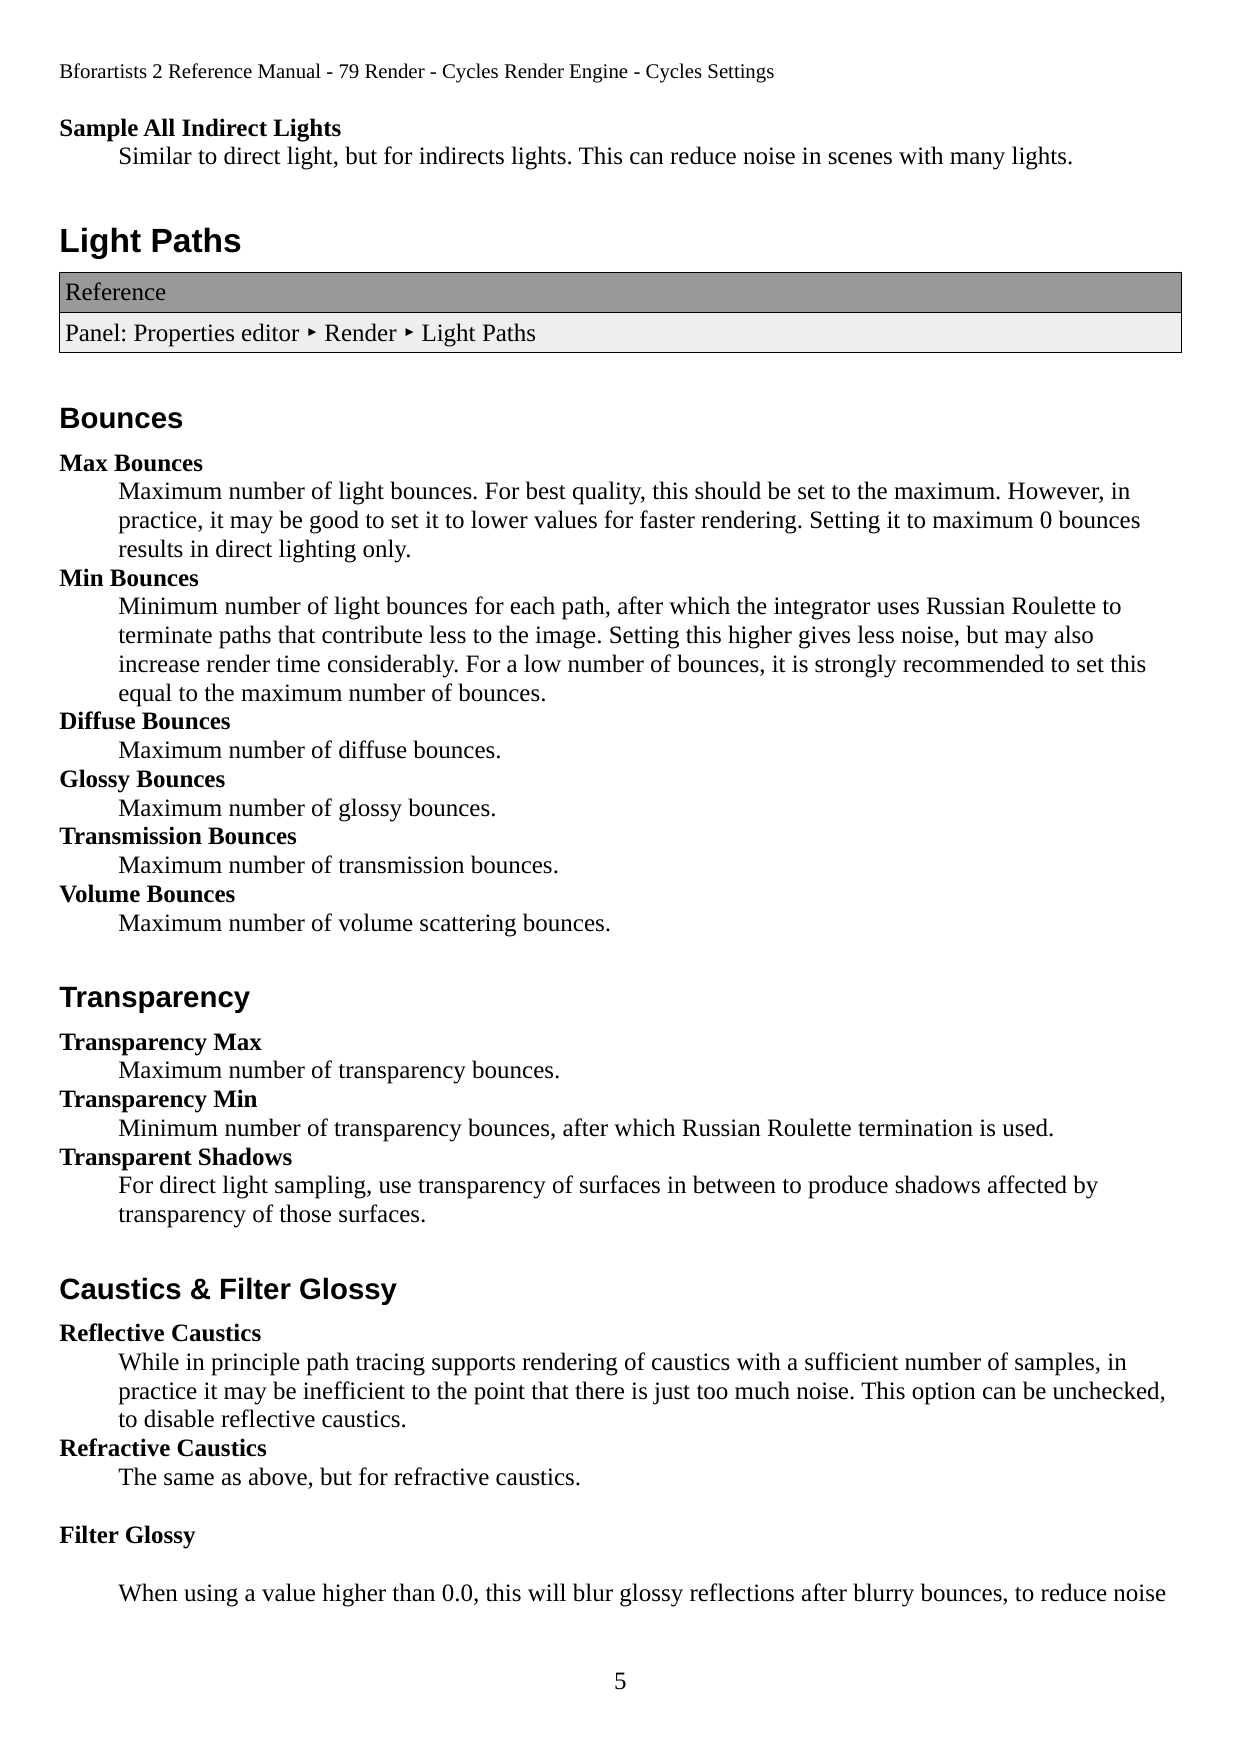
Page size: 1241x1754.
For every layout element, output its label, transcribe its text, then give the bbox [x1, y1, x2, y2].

list Maximum number of light bounces. For best quality, this should be set to the maximum. However, in practice, it may be good to set it to lower values for faster rendering. Setting it to maximum 0 bounces results in direct lighting only. [118, 476, 1181, 563]
table_cell Panel: Properties editor ‣ Render ‣ Light Paths [60, 313, 1181, 352]
subtitle Transparent Shadows [59, 1142, 1181, 1170]
text When using a value higher than 0.0, this will blur glossy reflections after blurry bounces, to reduce noise [118, 1578, 1181, 1607]
subtitle Transparency [59, 980, 1181, 1014]
subtitle Sample All Indirect Lights [59, 113, 1181, 141]
list Maximum number of transmission bounces. [118, 850, 1181, 879]
subtitle Max Bounces [59, 448, 1181, 476]
list The same as above, but for refractive caustics. [118, 1462, 1181, 1491]
list Maximum number of transparency bounces. [118, 1055, 1181, 1084]
list Similar to direct light, but for indirects lights. This can reduce noise in scenes with many lights. [118, 141, 1181, 170]
subtitle Diffuse Bounces [59, 706, 1181, 735]
subtitle Volume Bounces [59, 879, 1181, 908]
list Minimum number of light bounces for each path, after which the integrator uses Russian Roulette to terminate paths that contribute less to the image. Setting this higher gives less noise, but may also increase render time considerably. For a low number of bounces, it is strongly recommended to set this equal to the maximum number of bounces. [118, 591, 1181, 706]
list While in principle path tracing supports rendering of caustics with a sufficient number of samples, in practice it may be inefficient to the point that there is just too much noise. This option can be unchecked, to disable reflective caustics. [118, 1347, 1181, 1433]
subtitle Refractive Caustics [59, 1433, 1181, 1462]
subtitle Transmission Bounces [59, 821, 1181, 850]
subtitle Filter Glossy [59, 1520, 1181, 1549]
list Minimum number of transparency bounces, after which Russian Roulette termination is used. [118, 1113, 1181, 1142]
list Maximum number of glossy bounces. [118, 793, 1181, 821]
subtitle Reflective Caustics [59, 1318, 1181, 1347]
subtitle Transparency Min [59, 1084, 1181, 1113]
subtitle Transparency Max [59, 1027, 1181, 1055]
subtitle Light Paths [59, 220, 1181, 259]
table_header Reference [60, 273, 1181, 312]
list Maximum number of volume scattering bounces. [118, 908, 1181, 936]
list Maximum number of diffuse bounces. [118, 735, 1181, 764]
subtitle Bounces [59, 401, 1181, 435]
subtitle Glossy Bounces [59, 764, 1181, 793]
subtitle Caustics & Filter Glossy [59, 1272, 1181, 1306]
list For direct light sampling, use transparency of surfaces in between to produce shadows affected by transparency of those surfaces. [118, 1170, 1181, 1228]
subtitle Min Bounces [59, 563, 1181, 591]
